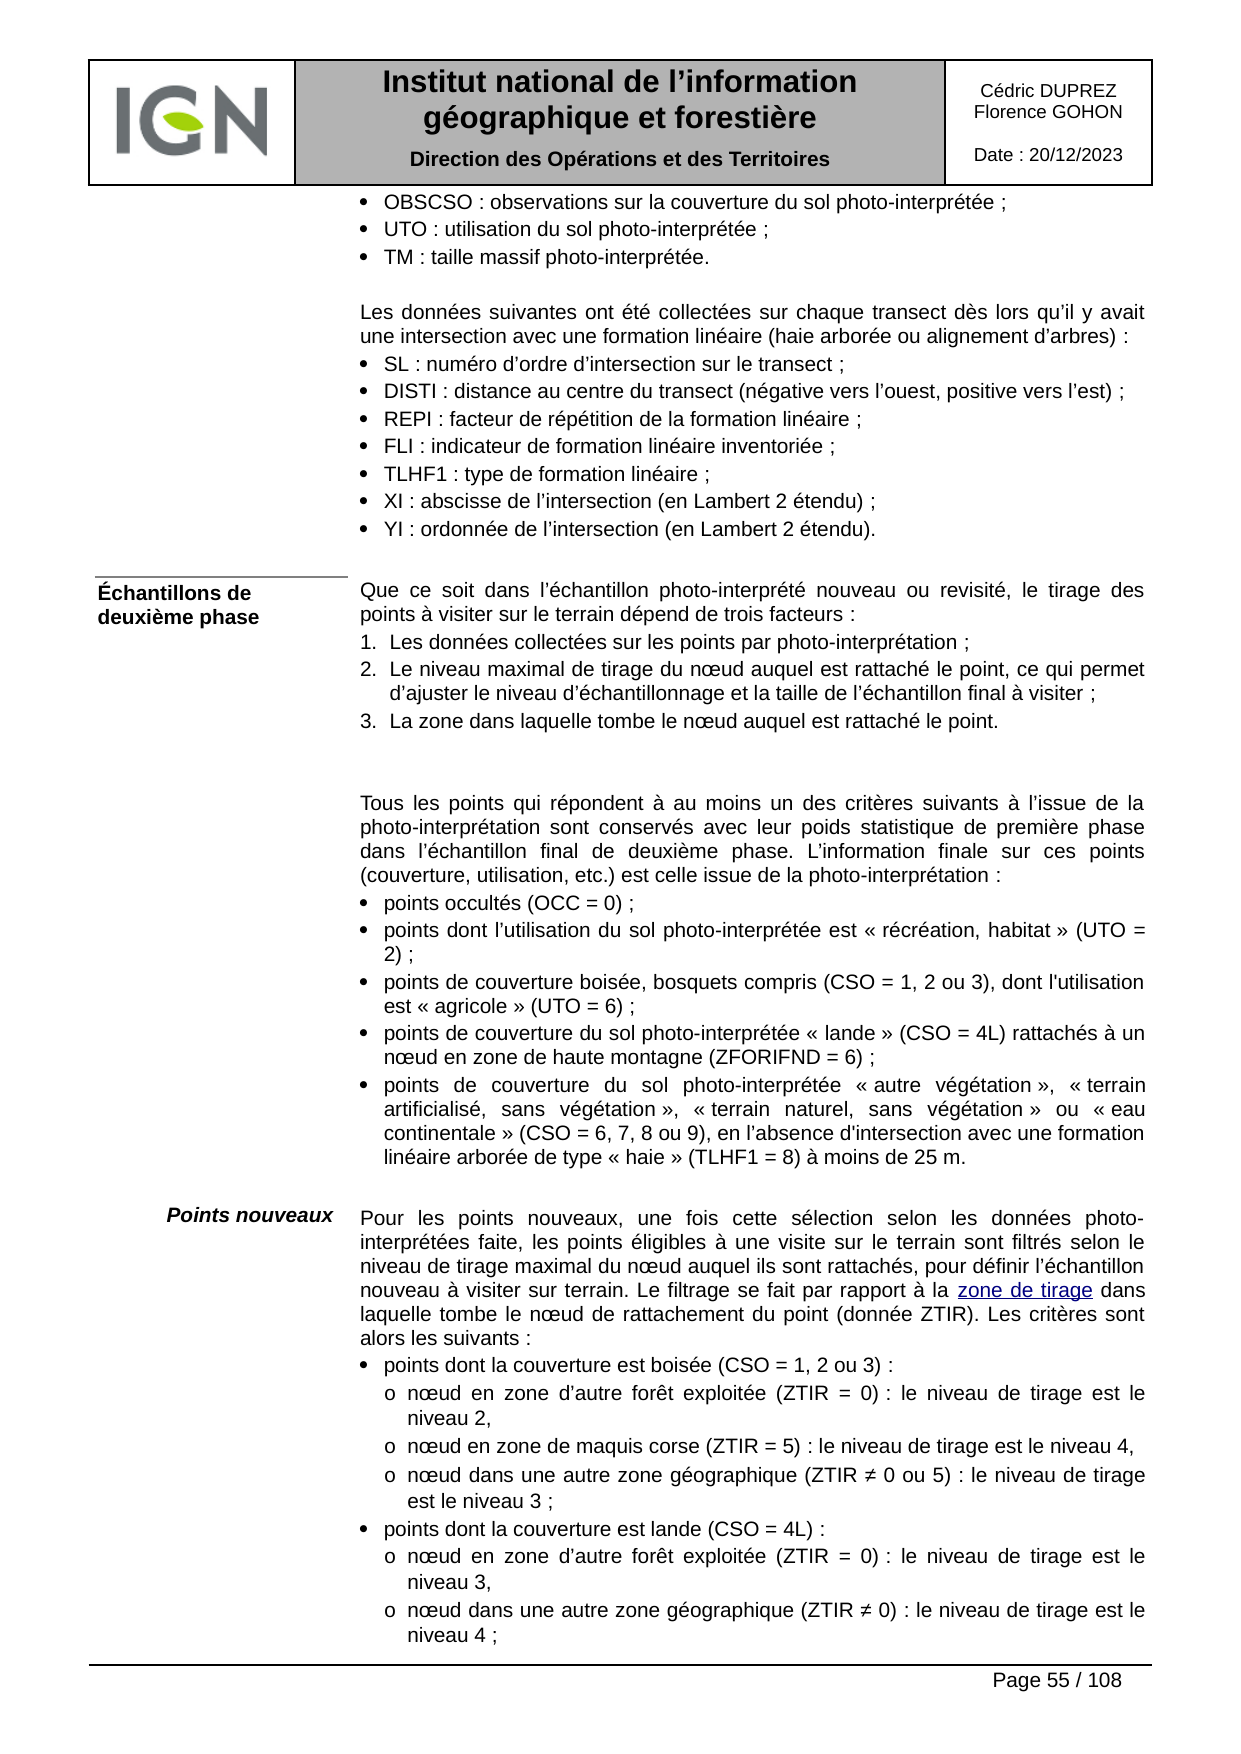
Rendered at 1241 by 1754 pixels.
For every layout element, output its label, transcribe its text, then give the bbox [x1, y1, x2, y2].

table_cell Les données suivantes ont été collectées sur chaque point lors de la photo-interprétation : AUTEURPI : code de l’agent ayant réalisé la photo-interprétation ; DATEPI : date de réalisation de la photo-interprétation ; OCC : indicateur d’occultation du point sur la photo aérienne ; CSO : couverture du sol photo-interprétée ; OBSCSO : observations sur la couverture du sol photo-interprétée ; UTO : utilisation du sol photo-interprétée ; TM : taille massif photo-interprétée. Les données suivantes ont été collectées sur chaque transect dès lors qu’il y avait une intersection avec une formation linéaire (haie arborée ou alignement d’arbres) : SL : numéro d’ordre d’intersection sur le transect ; DISTI : distance au centre du transect (négative vers l’ouest, positive vers l’est) ; REPI : facteur de répétition de la formation linéaire ; FLI : indicateur de formation linéaire inventoriée ; TLHF1 : type de formation linéaire ; XI : abscisse de l’intersection (en Lambert 2 étendu) ; YI : ordonnée de l’intersection (en Lambert 2 étendu). [354, 186, 1152, 574]
table_cell Points nouveaux [89, 1202, 354, 1653]
table_cell [89, 186, 354, 574]
table_cell Pour les points nouveaux, une fois cette sélection selon les données photo-interprétées faite, les points éligibles à une visite sur le terrain sont filtrés selon le niveau de tirage maximal du nœud auquel ils sont rattachés, pour définir l’échantillon nouveau à visiter sur terrain. Le filtrage se fait par rapport à la zone de tirage dans laquelle tombe le nœud de rattachement du point (donnée ZTIR). Les critères sont alors les suivants : points dont la couverture est boisée (CSO = 1, 2 ou 3) : nœud en zone d’autre forêt exploitée (ZTIR = 0) : le niveau de tirage est le niveau 2, nœud en zone de maquis corse (ZTIR = 5) : le niveau de tirage est le niveau 4, nœud dans une autre zone géographique (ZTIR ≠ 0 ou 5) : le niveau de tirage est le niveau 3 ; points dont la couverture est lande (CSO = 4L) : nœud en zone d’autre forêt exploitée (ZTIR = 0) : le niveau de tirage est le niveau 3, nœud dans une autre zone géographique (ZTIR ≠ 0) : le niveau de tirage est le niveau 4 ; points dont la couverture est peupleraie (CSO = 5) : le niveau de tirage est le niveau 2 ; points ayant une autre couverture (CSO = 6, 7, 8 ou 9), en présence d’une formation linéaire arborée de type « haie » intersectée à moins de 25 m du point : le niveau de tirage est le niveau 4. Cas des points supplémentaires en zone populicole : les points supplémentaires (POI$ = 2) rattachés à un nœud en zone populicole (ZPOP = 2) sont exclus de l'échantillon de deuxième phase s’ils n’ont pas une couverture photo-interprétée « peupleraie » (CSO = 5). Tous les points retenus pour une visite sur le terrain après application de ce filtre sur le niveau de tirage sont ajoutés à l’échantillon final de deuxième phase. Leur poids statistique est égal à 2 élevé à la puissance (niveau de tirage – 1) et divisé, le cas échéant, par le nombre de points observés à la photo-interprétation et rattachés au même nœud. [354, 1202, 1152, 1653]
table_cell Que ce soit dans l’échantillon photo-interprété nouveau ou revisité, le tirage des points à visiter sur le terrain dépend de trois facteurs : Les données collectées sur les points par photo-interprétation ; Le niveau maximal de tirage du nœud auquel est rattaché le point, ce qui permet d’ajuster le niveau d’échantillonnage et la taille de l’échantillon final à visiter ; La zone dans laquelle tombe le nœud auquel est rattaché le point. Tous les points qui répondent à au moins un des critères suivants à l’issue de la photo-interprétation sont conservés avec leur poids statistique de première phase dans l’échantillon final de deuxième phase. L’information finale sur ces points (couverture, utilisation, etc.) est celle issue de la photo-interprétation : points occultés (OCC = 0) ; points dont l’utilisation du sol photo-interprétée est « récréation, habitat » (UTO = 2) ; points de couverture boisée, bosquets compris (CSO = 1, 2 ou 3), dont l'utilisation est « agricole » (UTO = 6) ; points de couverture du sol photo-interprétée « lande » (CSO = 4L) rattachés à un nœud en zone de haute montagne (ZFORIFND = 6) ; points de couverture du sol photo-interprétée « autre végétation », « terrain artificialisé, sans végétation », « terrain naturel, sans végétation » ou « eau continentale » (CSO = 6, 7, 8 ou 9), en l’absence d'intersection avec une formation linéaire arborée de type « haie » (TLHF1 = 8) à moins de 25 m. [354, 575, 1152, 1202]
picture [91, 62, 293, 180]
table_cell Échantillons de deuxième phase [89, 575, 354, 1202]
